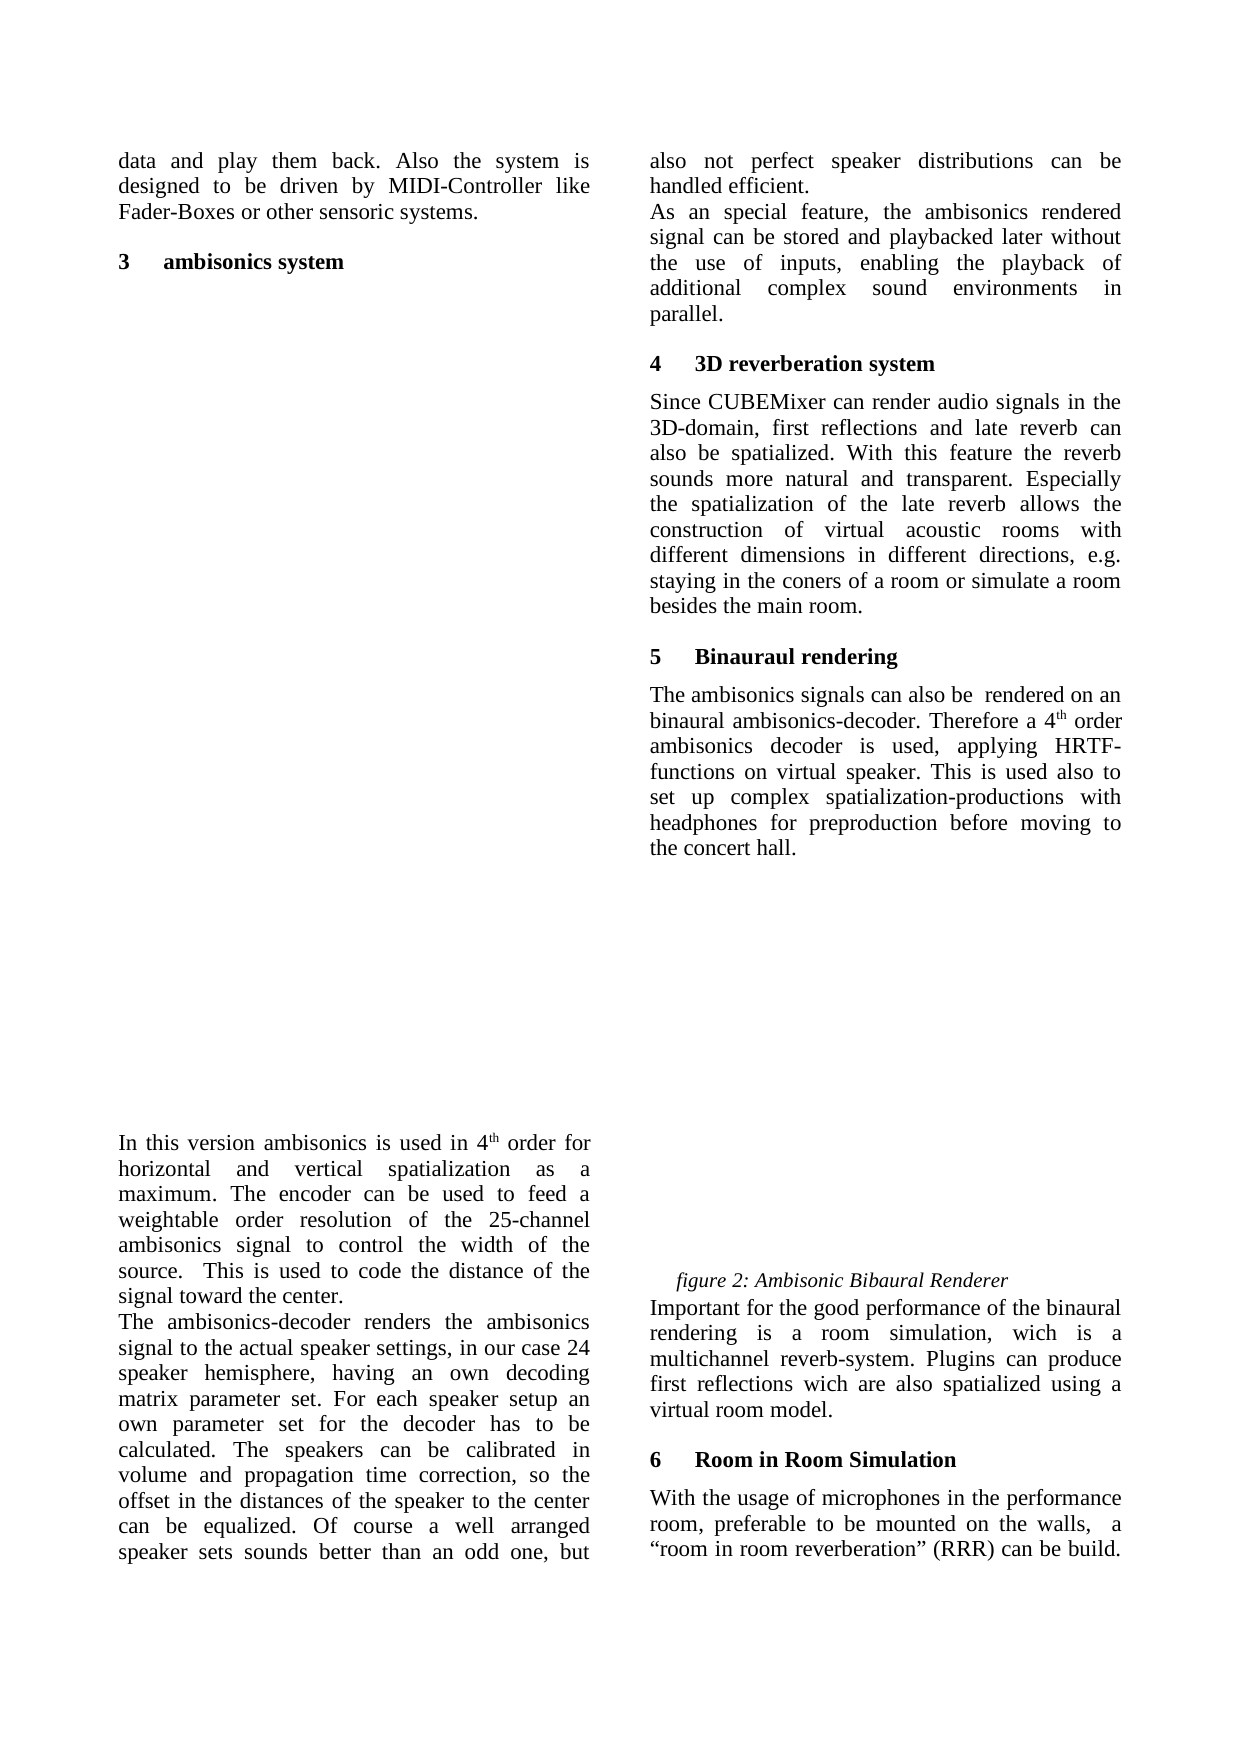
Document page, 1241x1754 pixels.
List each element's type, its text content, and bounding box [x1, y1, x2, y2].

text The ambisonics-decoder renders the ambisonics signal to the actual speaker settings, in our case 24 speaker hemisphere, having an own decoding matrix parameter set. For each speaker setup an own parameter set for the decoder has to be calculated. The speakers can be calibrated in volume and propagation time correction, so the offset in the distances of the speaker to the center can be equalized. Of course a well arranged speaker sets sounds better than an odd one, but [118, 1309, 591, 1564]
text Important for the good performance of the binaural rendering is a room simulation, wich is a multichannel reverb-system. Plugins can produce first reflections wich are also spatialized using a virtual room model. [649, 861, 1122, 1422]
text data and play them back. Also the system is designed to be driven by MIDI-Controller like Fader-Boxes or other sensoric systems. [118, 148, 591, 224]
subtitle Room in Room Simulation [649, 1447, 1122, 1472]
text With the usage of microphones in the performance room, preferable to be mounted on the walls, a “room in room reverberation” (RRR) can be build. [649, 1485, 1122, 1562]
subtitle ambisonics system [118, 249, 591, 275]
subtitle Binauraul rendering [649, 644, 1122, 669]
text Since CUBEMixer can render audio signals in the 3D-domain, first reflections and late reverb can also be spatialized. With this feature the reverb sounds more natural and transparent. Especially the spatialization of the late reverb allows the construction of virtual acoustic rooms with different dimensions in different directions, e.g. staying in the coners of a room or simulate a room besides the main room. [649, 389, 1122, 619]
text also not perfect speaker distributions can be handled efficient. [649, 148, 1122, 199]
text figure 2: Ambisonic Bibaural Renderer [655, 873, 1116, 1292]
text As an special feature, the ambisonics rendered signal can be stored and playbacked later without the use of inputs, enabling the playback of additional complex sound environments in parallel. [649, 199, 1122, 326]
text In this version ambisonics is used in 4th order for horizontal and vertical spatialization as a maximum. The encoder can be used to feed a weightable order resolution of the 25-channel ambisonics signal to control the width of the source. This is used to code the distance of the signal toward the center. [118, 287, 591, 1309]
subtitle 3D reverberation system [649, 351, 1122, 377]
text The ambisonics signals can also be rendered on an binaural ambisonics-decoder. Therefore a 4th order ambisonics decoder is used, applying HRTF-functions on virtual speaker. This is used also to set up complex spatialization-productions with headphones for preproduction before moving to the concert hall. [649, 682, 1122, 861]
